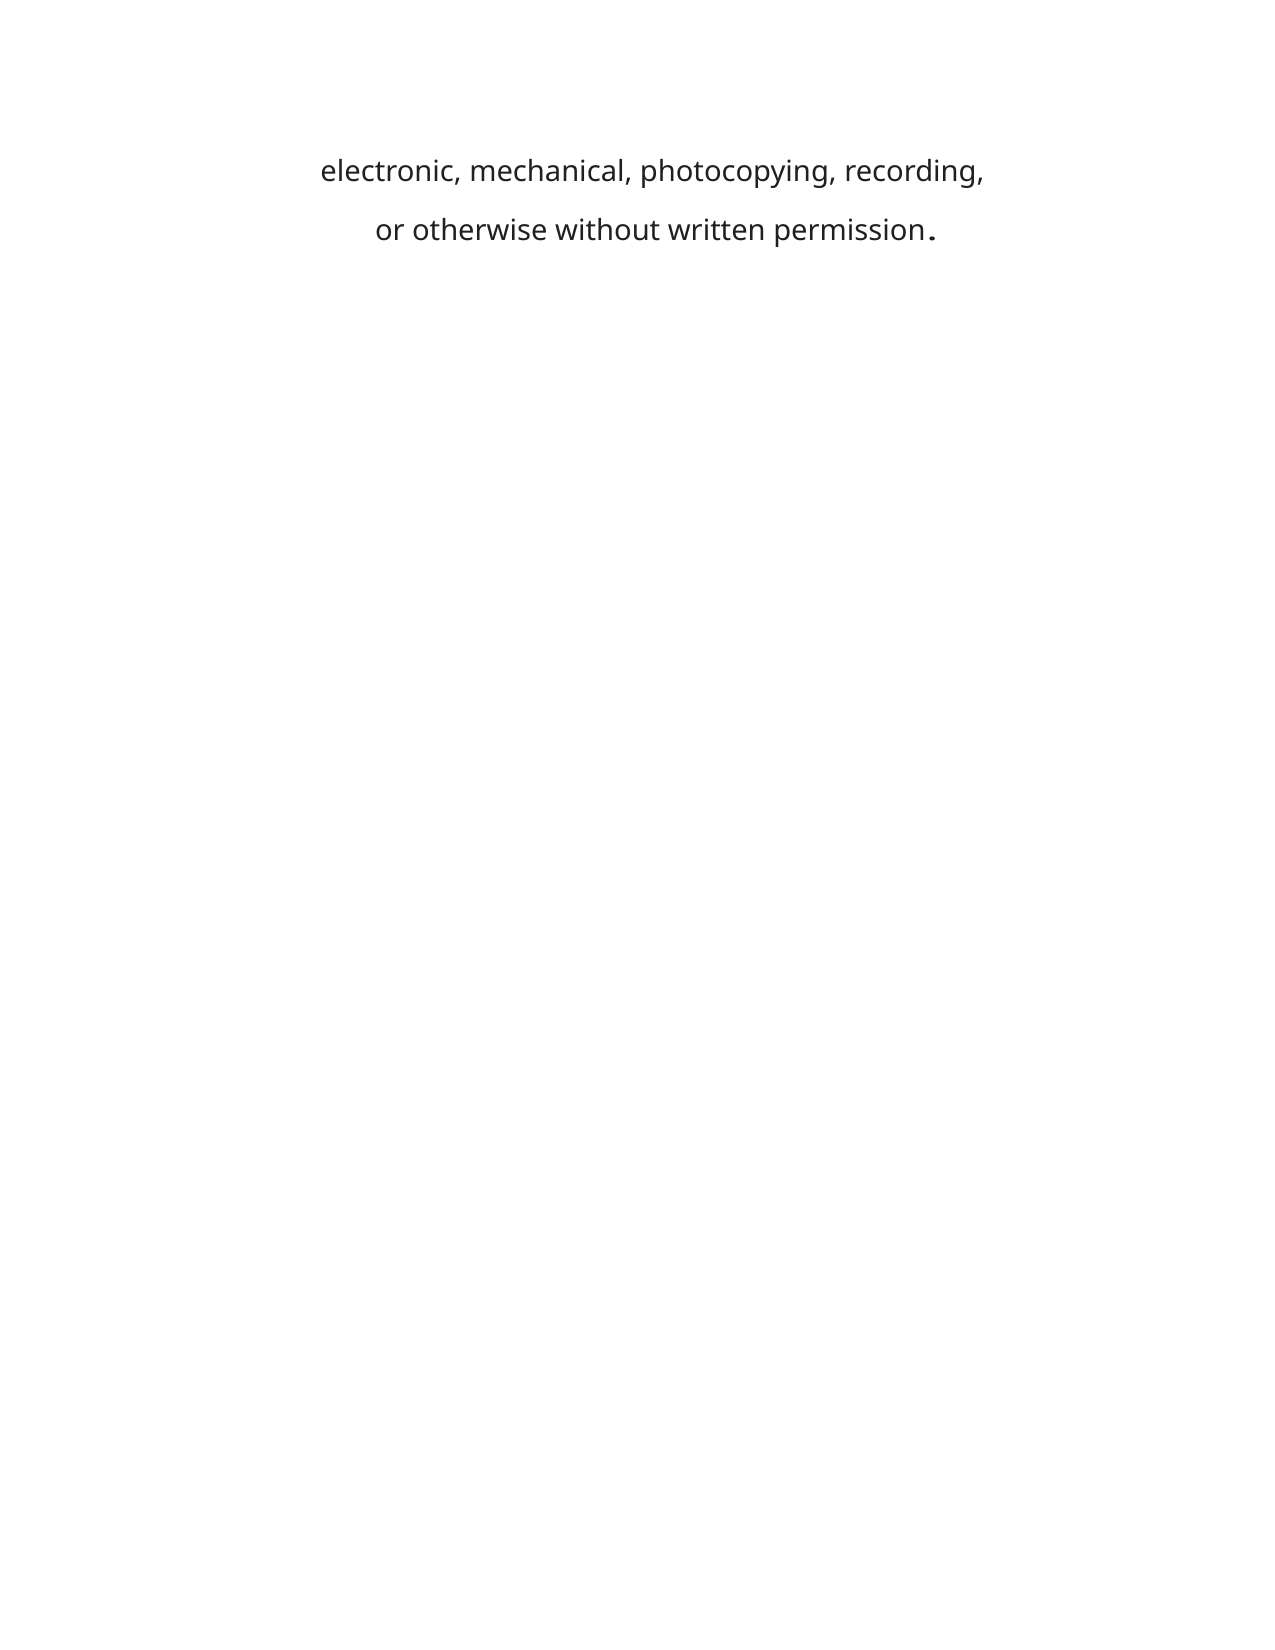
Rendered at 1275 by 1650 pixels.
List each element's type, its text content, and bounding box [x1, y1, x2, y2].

text electronic, mechanical, photocopying, recording, or otherwise without written permission. [187, 150, 1125, 249]
